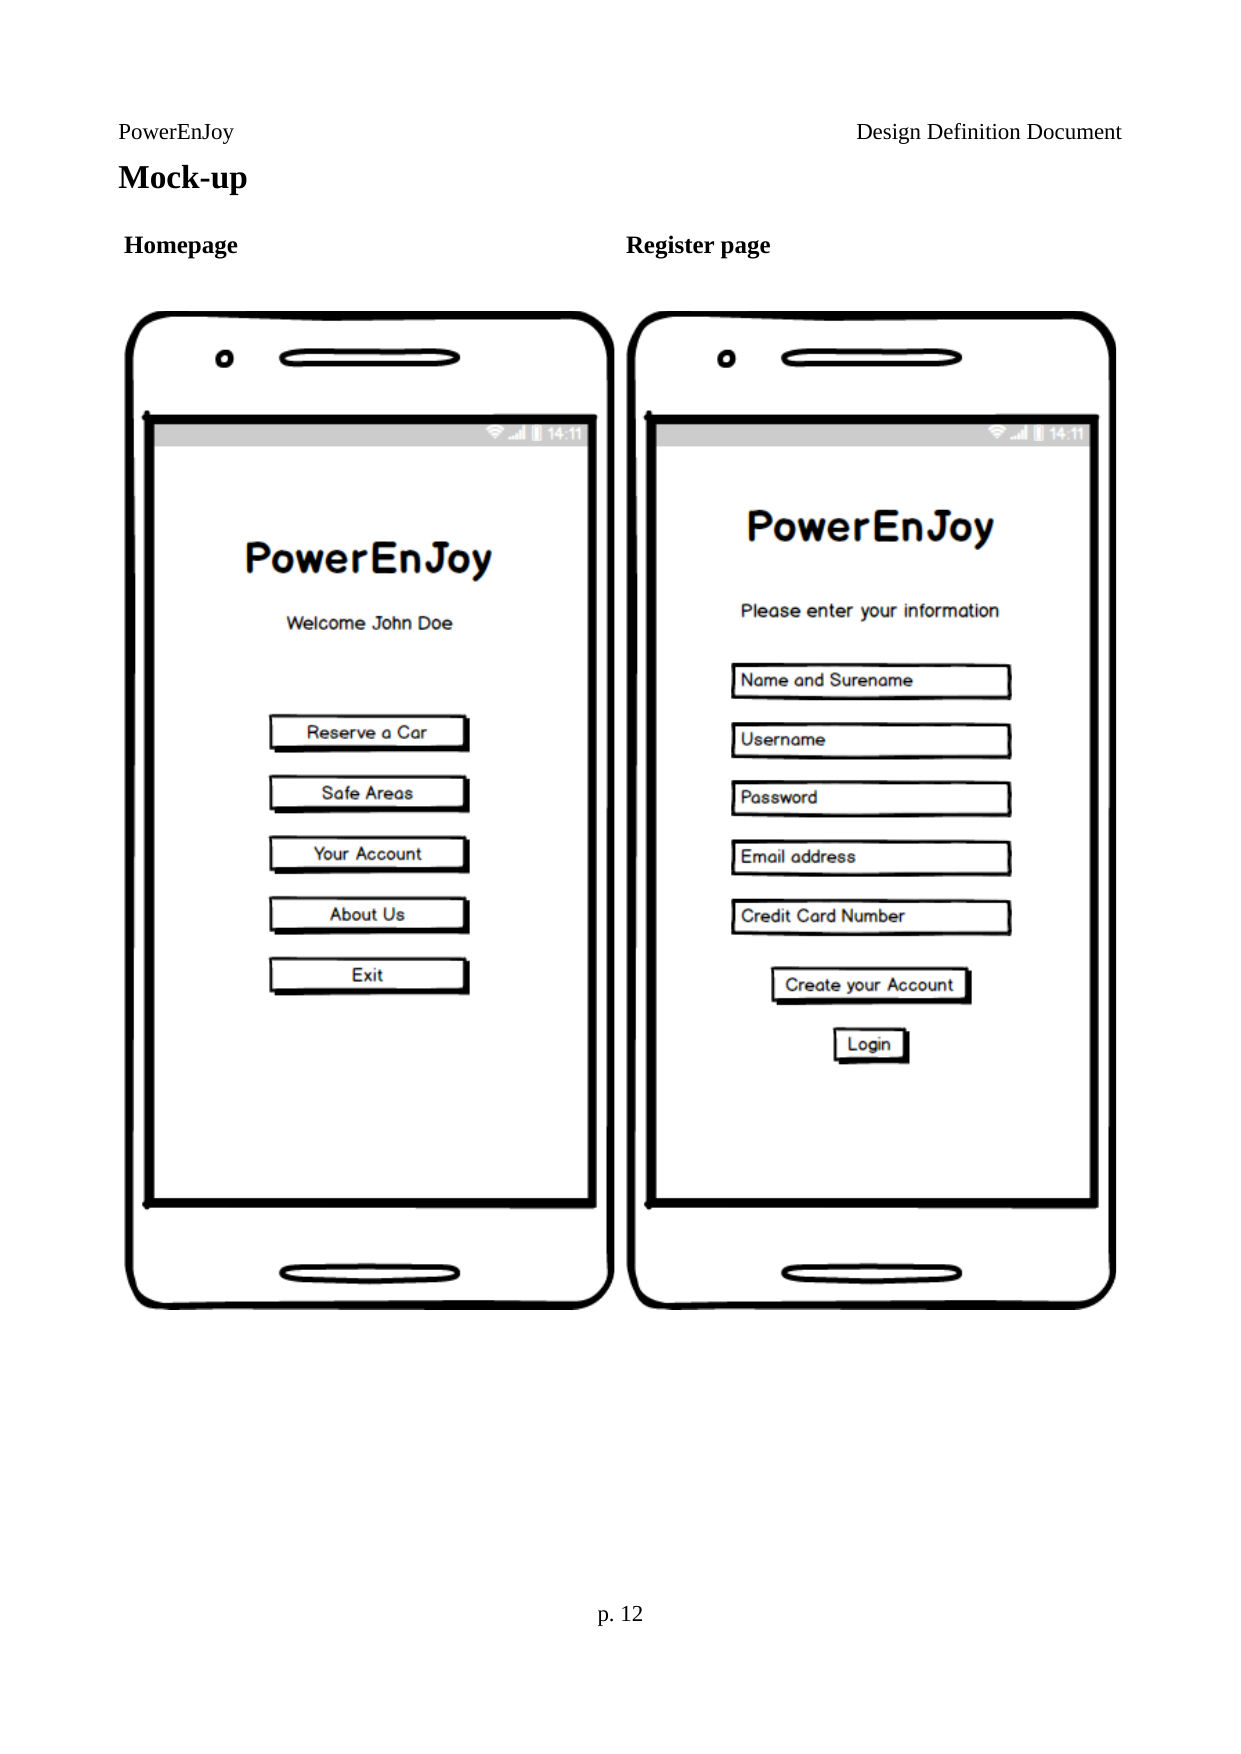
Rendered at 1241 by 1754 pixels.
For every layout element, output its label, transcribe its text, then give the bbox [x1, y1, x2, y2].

table_header Register page [620, 225, 1122, 265]
table_cell [118, 305, 620, 1316]
picture [123, 311, 615, 1310]
picture [625, 311, 1117, 1310]
table_cell [620, 265, 1122, 305]
table_header Homepage [118, 225, 620, 265]
table_cell [118, 265, 620, 305]
table_cell [620, 305, 1122, 1316]
subtitle Mock-up [118, 158, 1122, 196]
